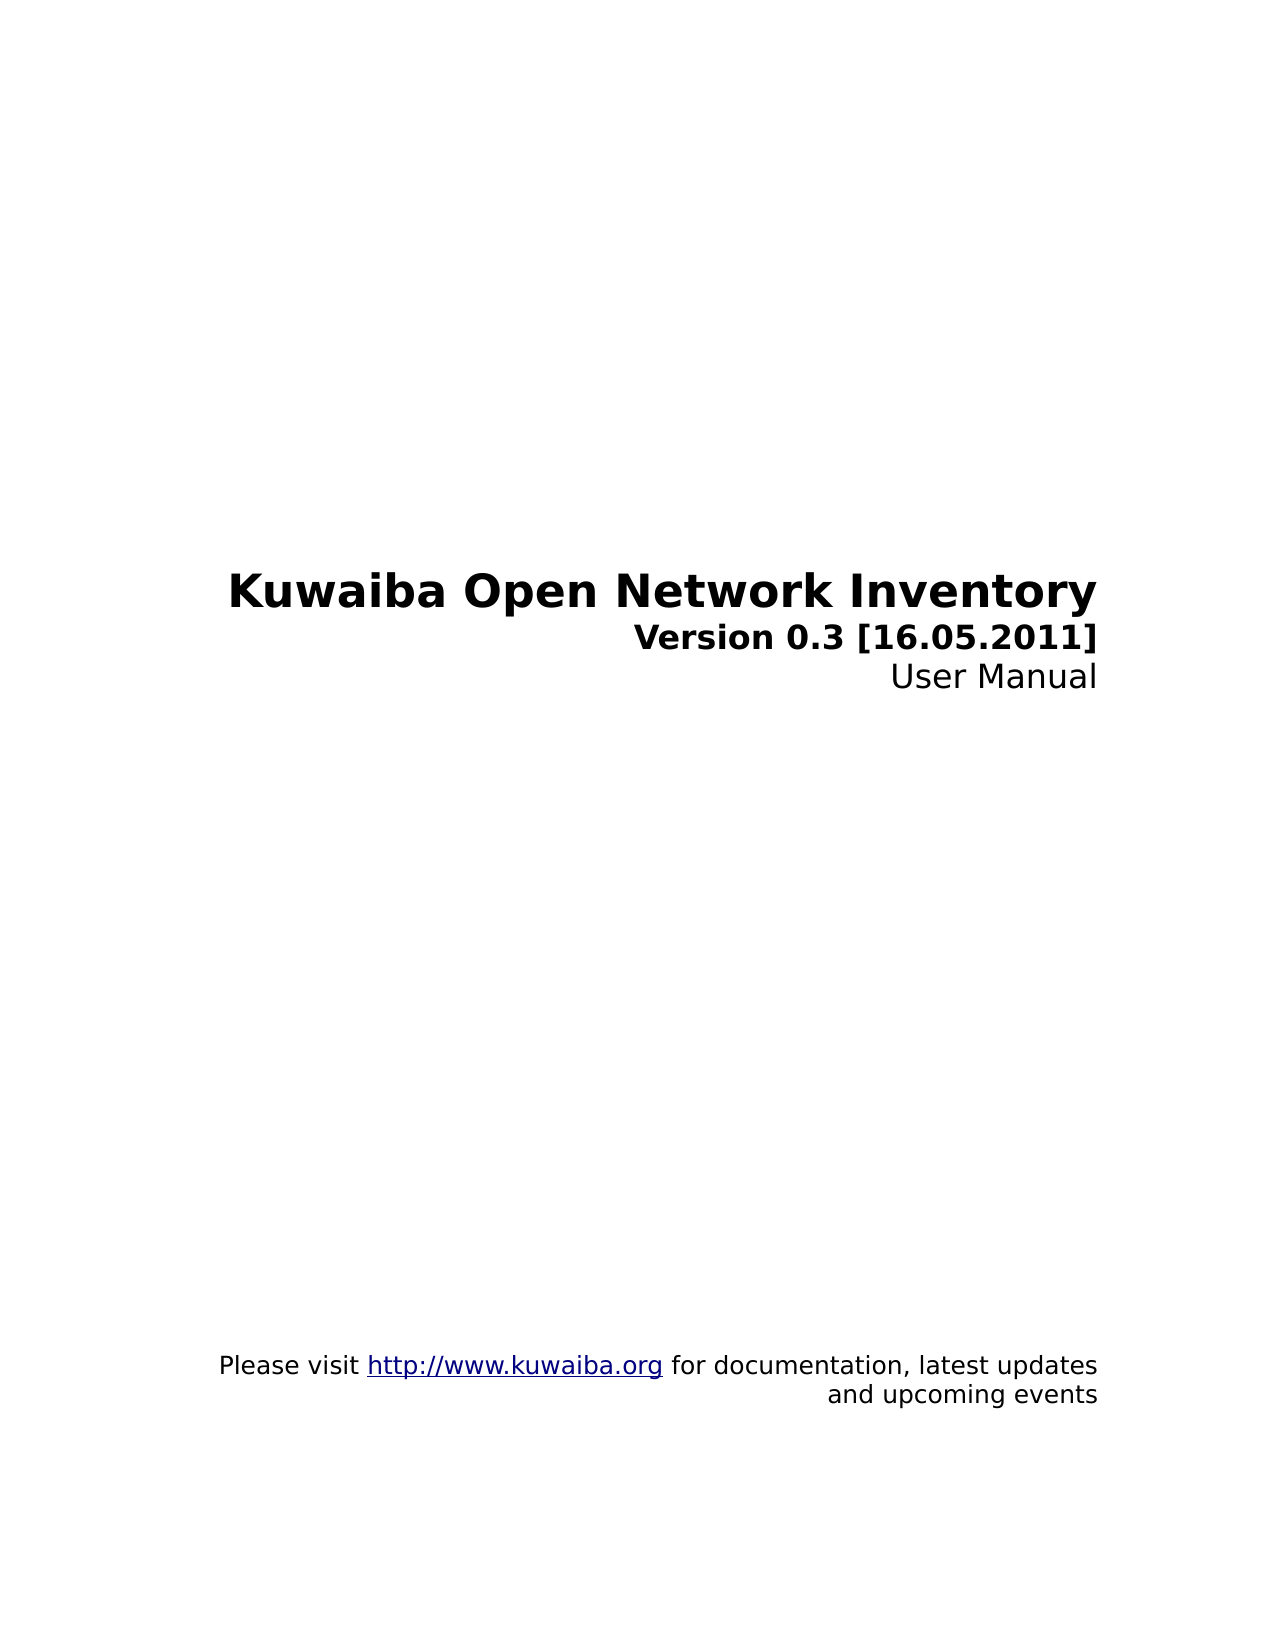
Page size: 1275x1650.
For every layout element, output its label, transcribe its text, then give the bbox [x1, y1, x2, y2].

text Version 0.3 [16.05.2011] [177, 618, 1098, 657]
text Please visit http://www.kuwaiba.org for documentation, latest updates and upcoming events [177, 1351, 1098, 1409]
text Kuwaiba Open Network Inventory [177, 565, 1098, 618]
text User Manual [177, 657, 1098, 696]
